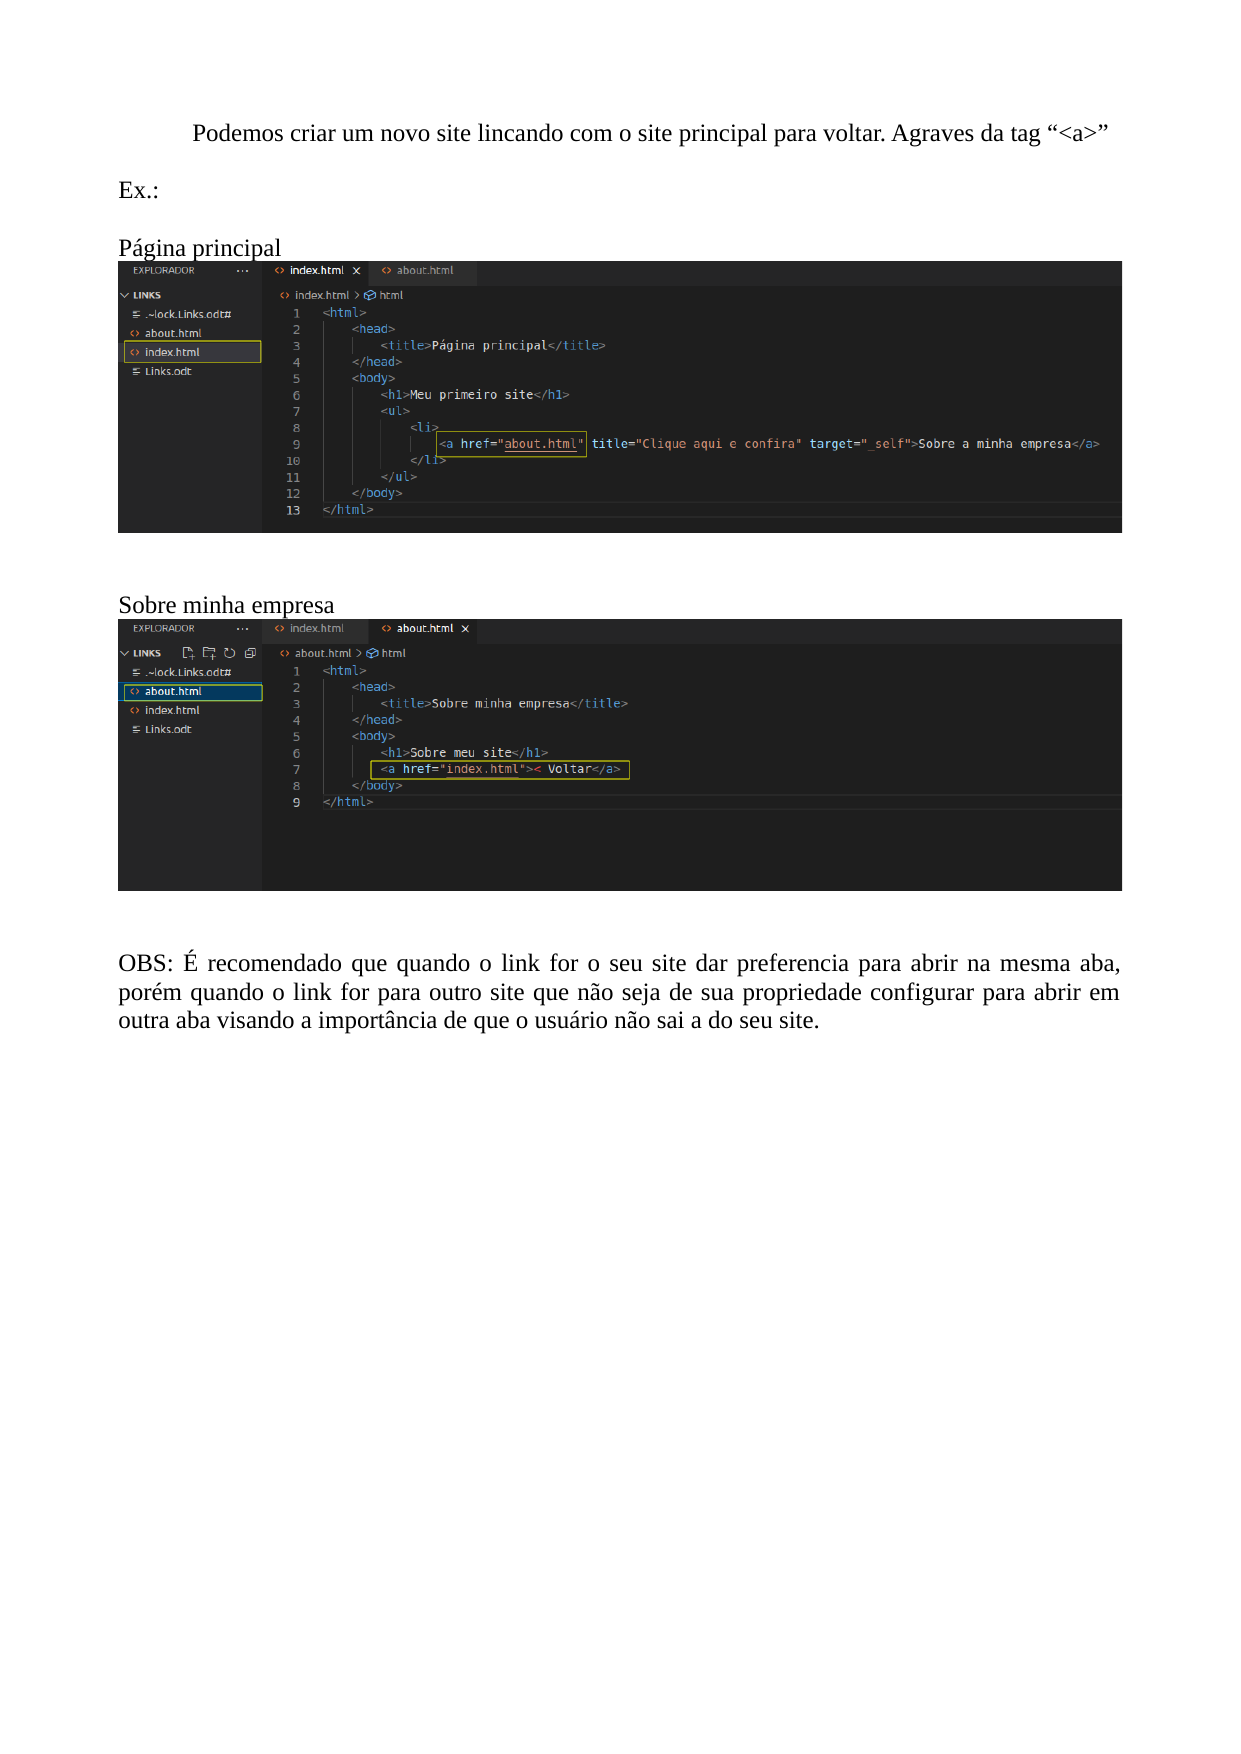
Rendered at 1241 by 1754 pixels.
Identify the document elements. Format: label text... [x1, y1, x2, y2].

text Ex.: [118, 176, 1122, 204]
text OBS: É recomendado que quando o link for o seu site dar preferencia para abrir na mesma aba, porém quando o link for para outro site que não seja de sua propriedade configurar para abrir em outra aba visando a importância de que o usuário não sai a do seu site. [118, 948, 1122, 1034]
picture [118, 261, 1123, 533]
text Sobre minha empresa [118, 591, 1122, 619]
picture [118, 619, 1123, 891]
text Página principal [118, 233, 1122, 261]
text Podemos criar um novo site lincando com o site principal para voltar. Agraves da tag “<a>” [118, 118, 1122, 147]
